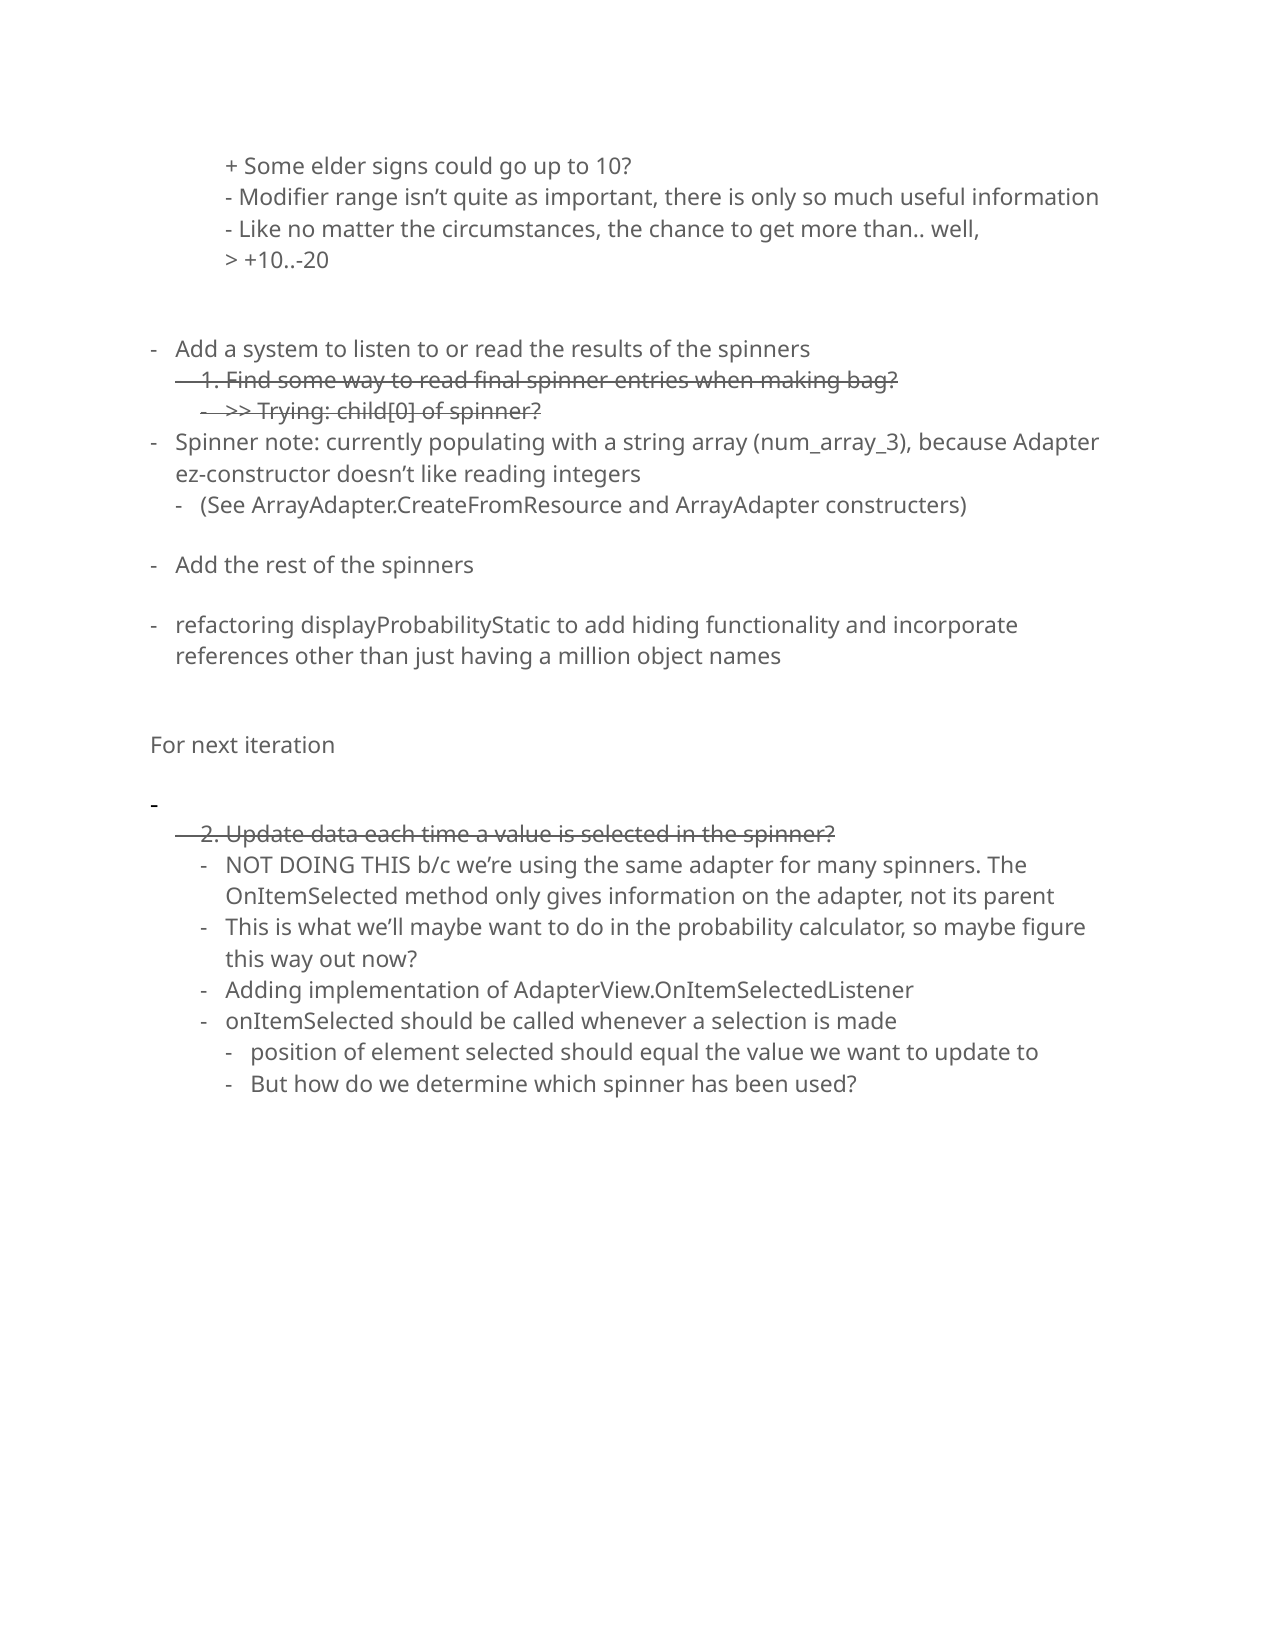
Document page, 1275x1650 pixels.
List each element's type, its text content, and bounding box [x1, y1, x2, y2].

list position of element selected should equal the value we want to update to [225, 1036, 1125, 1067]
list refactoring displayProbabilityStatic to add hiding functionality and incorporate references other than just having a million object names [150, 609, 1125, 671]
list But how do we determine which spinner has been used? [225, 1067, 1125, 1099]
text + Some elder signs could go up to 10? [150, 150, 1125, 181]
list This is what we’ll maybe want to do in the probability calculator, so maybe figure this way out now? [200, 911, 1125, 974]
list (See ArrayAdapter.CreateFromResource and ArrayAdapter constructers) [175, 489, 1125, 520]
text > +10..-20 [150, 244, 1125, 275]
text - Like no matter the circumstances, the chance to get more than.. well, [150, 212, 1125, 244]
list Add a system to listen to or read the results of the spinners [150, 332, 1125, 364]
list 2. Update data each time a value is selected in the spinner? [175, 817, 1125, 849]
text - Modifier range isn’t quite as important, there is only so much useful information [150, 181, 1125, 212]
list NOT DOING THIS b/c we’re using the same adapter for many spinners. The OnItemSelected method only gives information on the adapter, not its parent [200, 849, 1125, 911]
list >> Trying: child[0] of spinner? [200, 395, 1125, 426]
list 1. Find some way to read final spinner entries when making bag? [175, 364, 1125, 395]
list Spinner note: currently populating with a string array (num_array_3), because Adapter ez-constructor doesn’t like reading integers [150, 426, 1125, 489]
list Adding implementation of AdapterView.OnItemSelectedListener [200, 974, 1125, 1005]
list onItemSelected should be called whenever a selection is made [200, 1005, 1125, 1036]
text For next iteration [150, 729, 1125, 760]
list Add the rest of the spinners [150, 549, 1125, 580]
